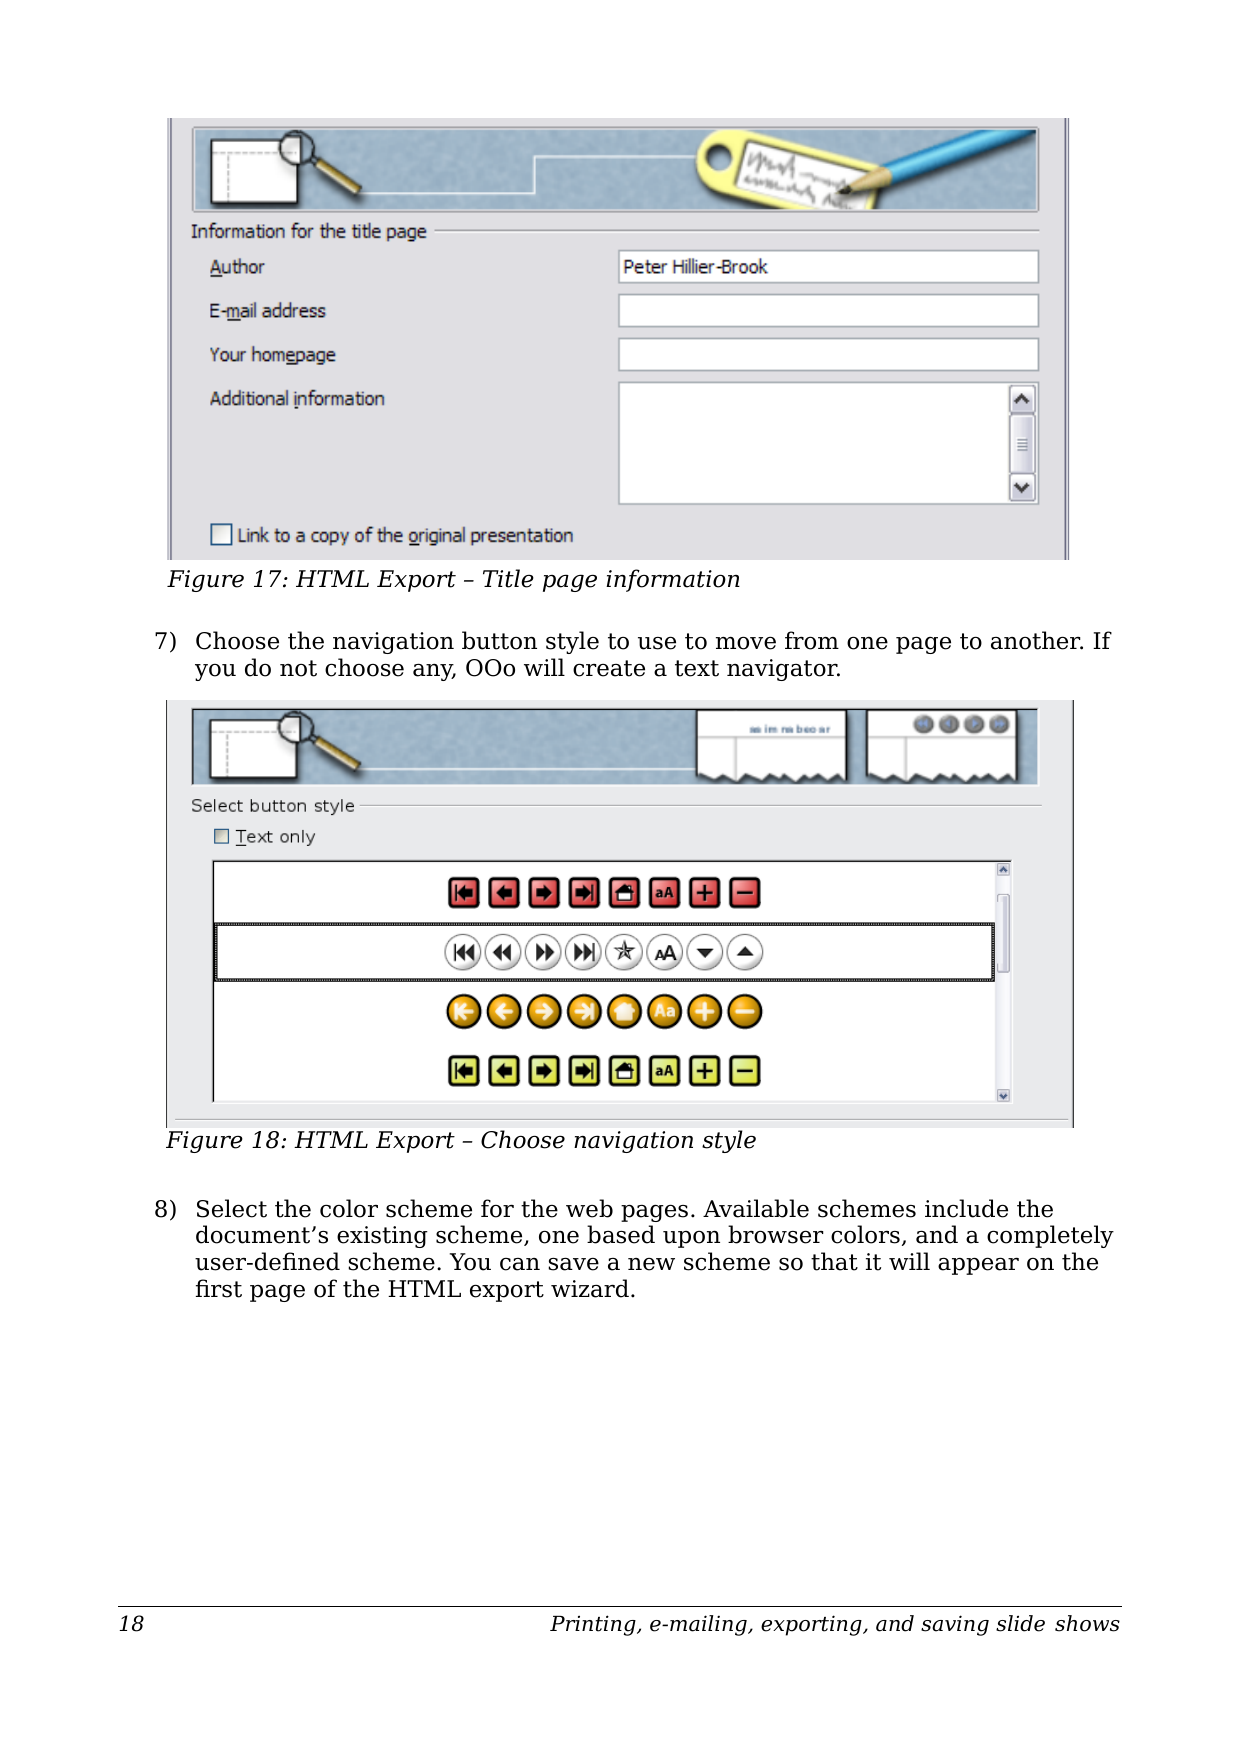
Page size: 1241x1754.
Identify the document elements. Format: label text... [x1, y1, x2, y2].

list Select the color scheme for the web pages. Available schemes include the document’s existing scheme, one based upon browser colors, and a completely user-defined scheme. You can save a new scheme so that it will appear on the first page of the HTML export wizard. [177, 1196, 1122, 1303]
picture [167, 118, 1070, 560]
picture [166, 700, 1074, 1128]
list Choose the navigation button style to use to move from one page to another. If you do not choose any, OOo will create a text navigator. [177, 628, 1122, 681]
text Figure 17: HTML Export – Title page information [168, 566, 1073, 592]
text Figure 18: HTML Export – Choose navigation style [166, 1128, 1074, 1154]
